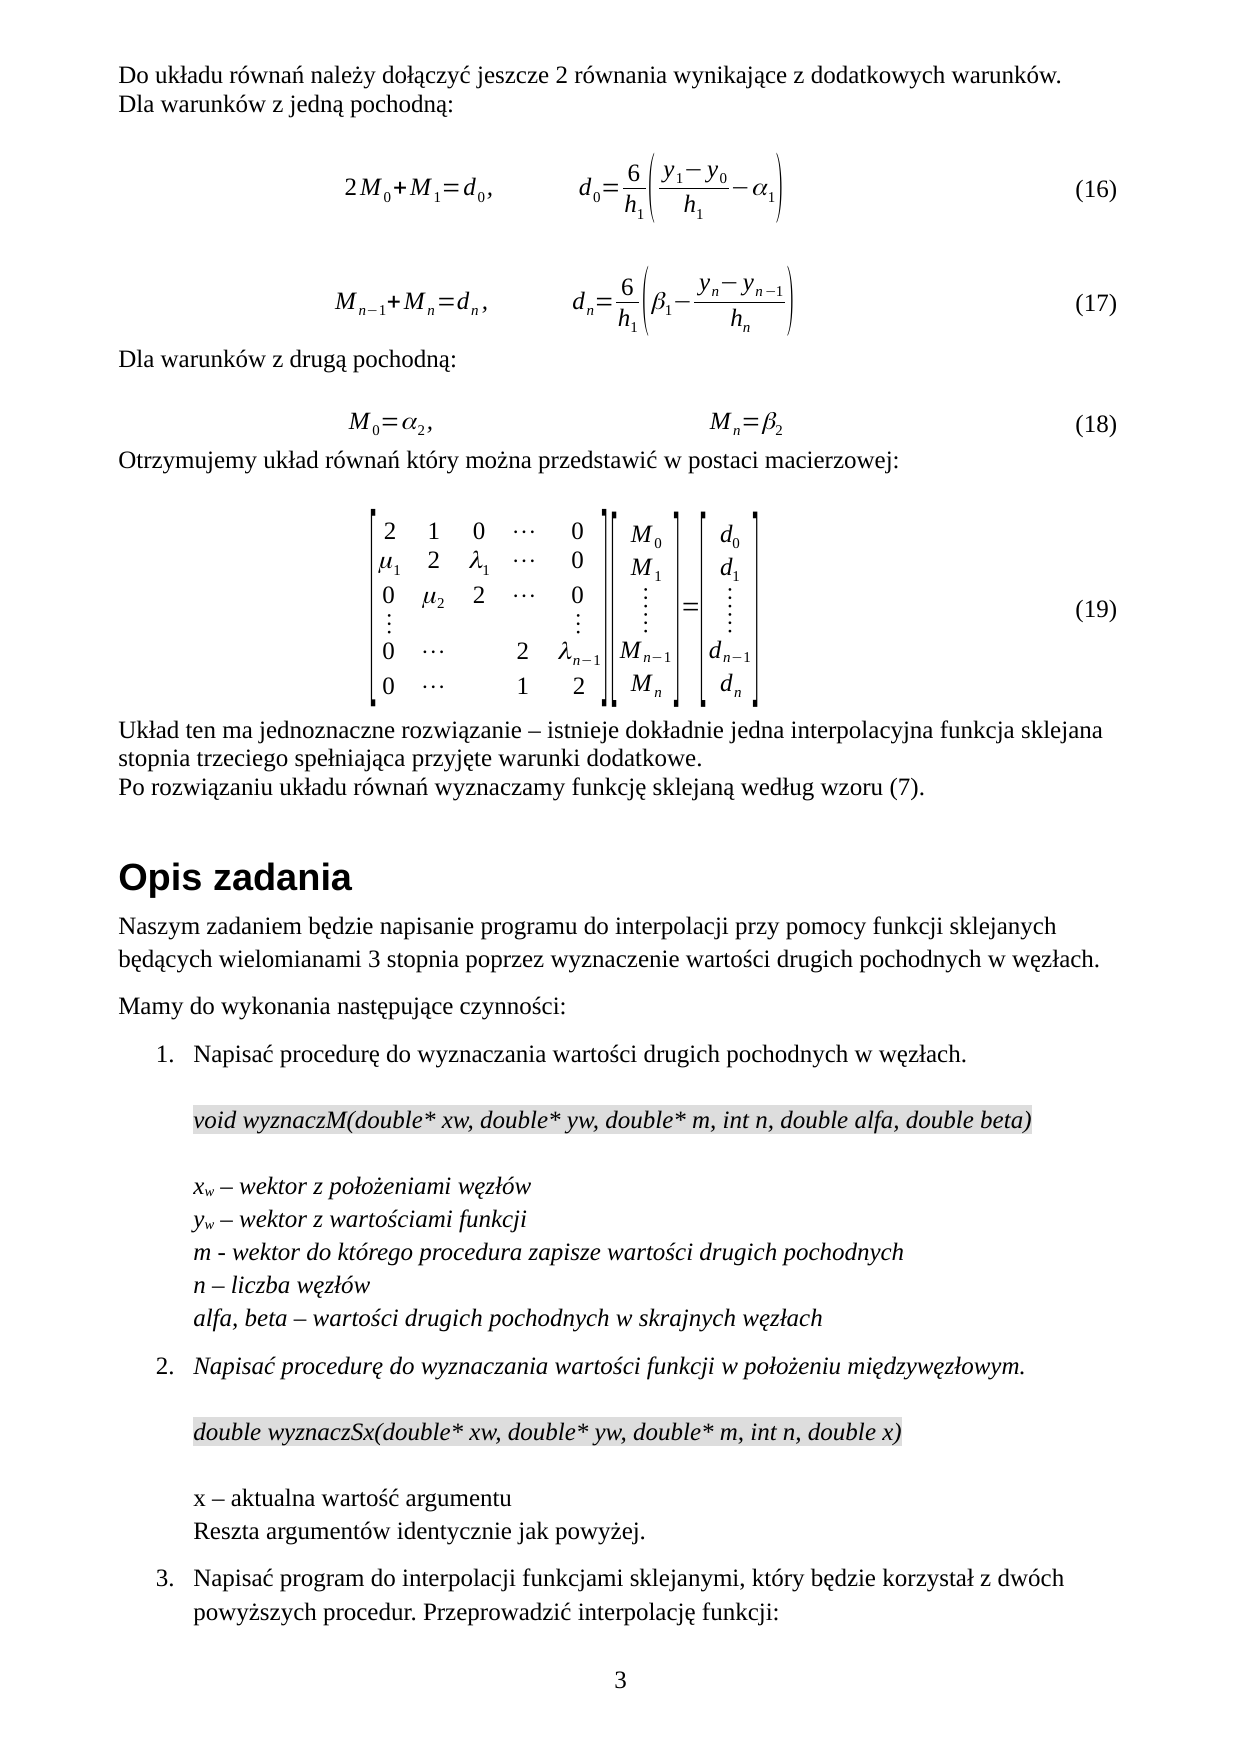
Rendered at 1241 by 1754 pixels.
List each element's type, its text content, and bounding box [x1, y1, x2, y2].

text Naszym zadaniem będzie napisanie programu do interpolacji przy pomocy funkcji sklejanych będących wielomianami 3 stopnia poprzez wyznaczenie wartości drugich pochodnych w węzłach. [118, 911, 1122, 973]
list Napisać procedurę do wyznaczania wartości drugich pochodnych w węzłach. void wyznaczM(double* xw, double* yw, double* m, int n, double alfa, double beta) xw – wektor z położeniami węzłów yw – wektor z wartościami funkcji m - wektor do którego procedura zapisze wartości drugich pochodnych n – liczba węzłów alfa, beta – wartości drugich pochodnych w skrajnych węzłach [156, 1039, 1122, 1332]
table_header (17) [1011, 260, 1122, 344]
table_header [118, 402, 1011, 445]
table_header [118, 146, 1011, 231]
table_header [118, 503, 1011, 715]
text Dla warunków z drugą pochodną: [118, 344, 1122, 402]
text Układ ten ma jednoznaczne rozwiązanie – istnieje dokładnie jedna interpolacyjna funkcja sklejana stopnia trzeciego spełniająca przyjęte warunki dodatkowe. [118, 715, 1122, 772]
text Mamy do wykonania następujące czynności: [118, 991, 1122, 1020]
text Otrzymujemy układ równań który można przedstawić w postaci macierzowej: [118, 445, 1122, 474]
list Napisać procedurę do wyznaczania wartości funkcji w położeniu międzywęzłowym. double wyznaczSx(double* xw, double* yw, double* m, int n, double x) x – aktualna wartość argumentu Reszta argumentów identycznie jak powyżej. [156, 1351, 1122, 1545]
table_header (18) [1011, 402, 1122, 445]
table_header (19) [1011, 503, 1122, 715]
table_header (16) [1011, 146, 1122, 231]
subtitle Opis zadania [118, 855, 1122, 898]
text Po rozwiązaniu układu równań wyznaczamy funkcję sklejaną według wzoru (7). [118, 772, 1122, 801]
list Napisać program do interpolacji funkcjami sklejanymi, który będzie korzystał z dwóch powyższych procedur. Przeprowadzić interpolację funkcji: [156, 1563, 1122, 1625]
text Do układu równań należy dołączyć jeszcze 2 równania wynikające z dodatkowych warunków. Dla warunków z jedną pochodną: [118, 60, 1122, 117]
table_header [118, 260, 1011, 344]
